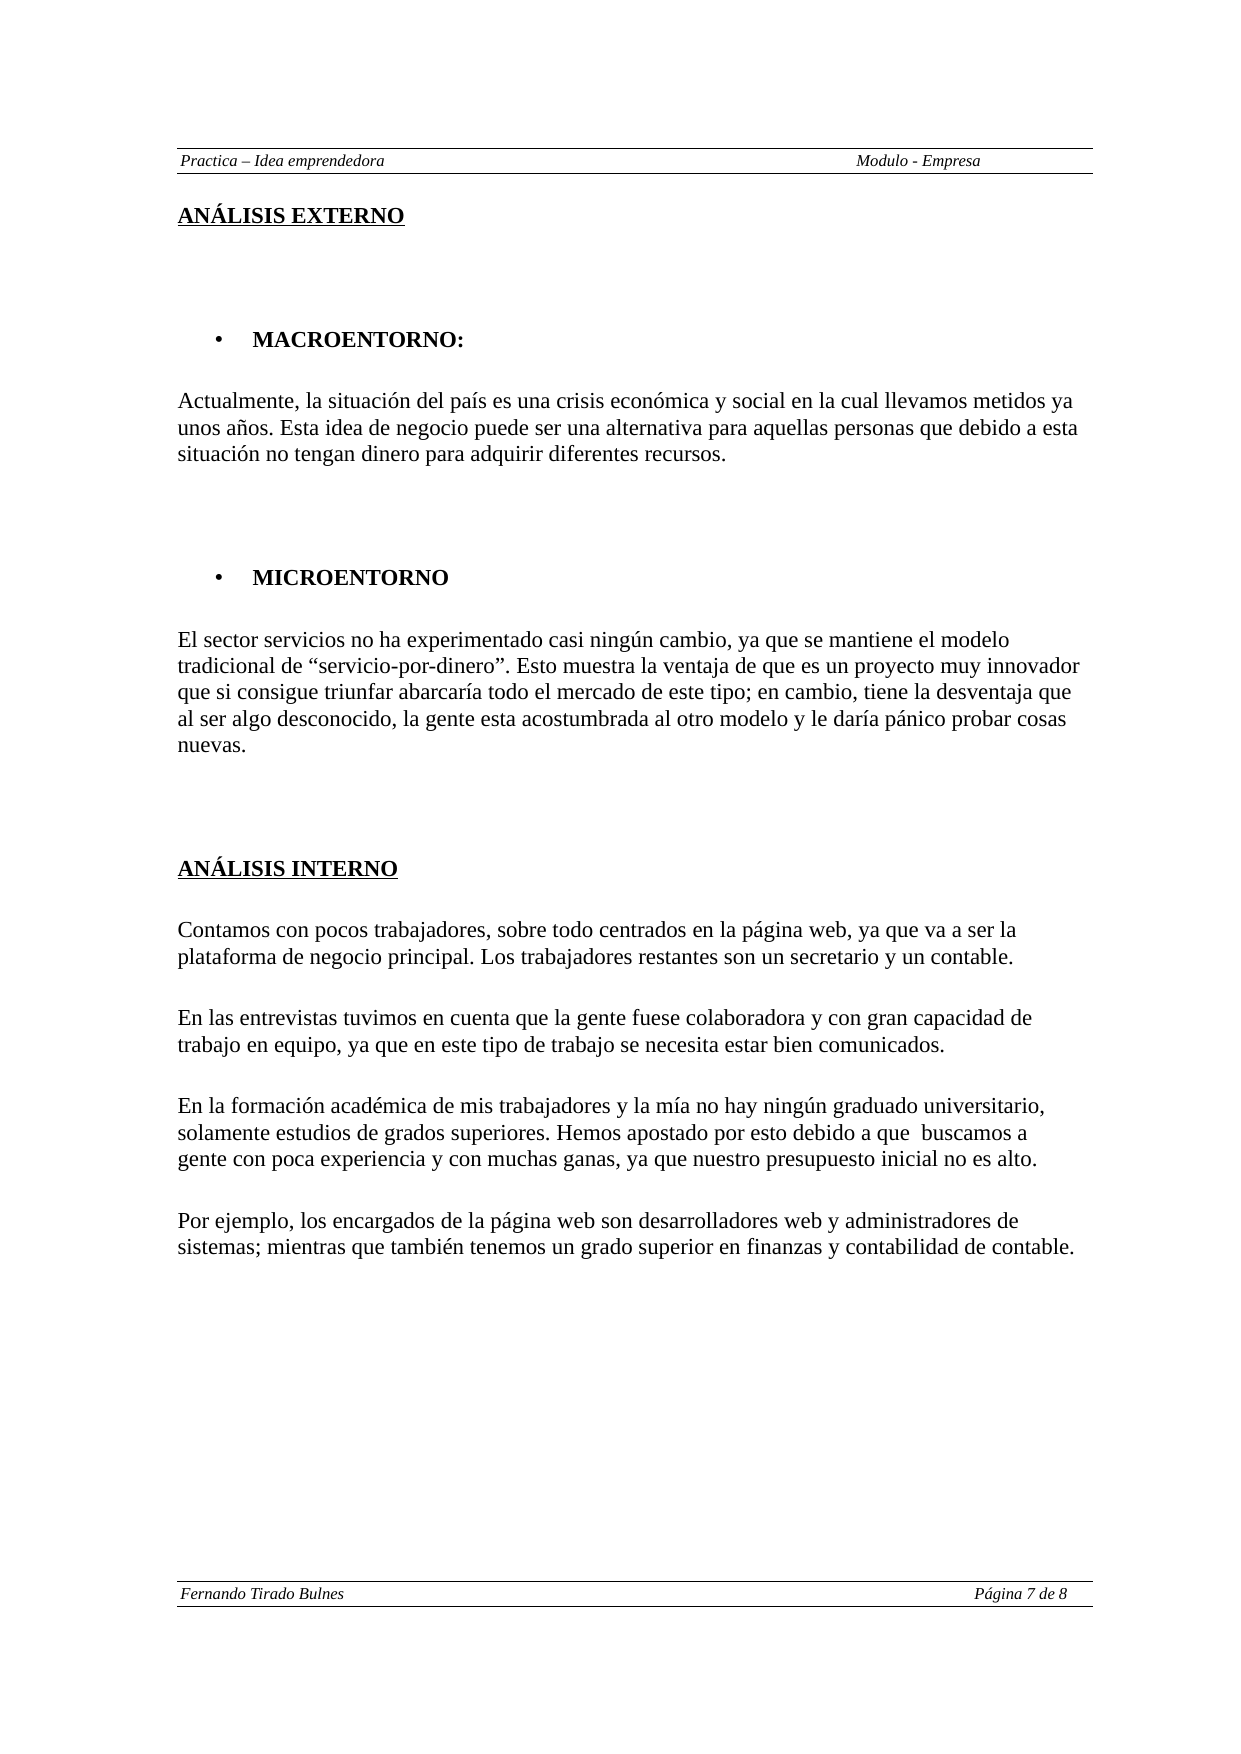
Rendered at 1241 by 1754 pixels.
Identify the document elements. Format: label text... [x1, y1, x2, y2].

text Por ejemplo, los encargados de la página web son desarrolladores web y administradores de sistemas; mientras que también tenemos un grado superior en finanzas y contabilidad de contable. [177, 1207, 1081, 1260]
text ANÁLISIS INTERNO [177, 854, 1081, 881]
text ANÁLISIS EXTERNO [177, 202, 1081, 229]
text Contamos con pocos trabajadores, sobre todo centrados en la página web, ya que va a ser la plataforma de negocio principal. Los trabajadores restantes son un secretario y un contable. [177, 916, 1081, 969]
list Actualmente, la situación del país es una crisis económica y social en la cual llevamos metidos ya unos años. Esta idea de negocio puede ser una alternativa para aquellas personas que debido a esta situación no tengan dinero para adquirir diferentes recursos. [177, 388, 1081, 467]
list El sector servicios no ha experimentado casi ningún cambio, ya que se mantiene el modelo tradicional de “servicio-por-dinero”. Esto muestra la ventaja de que es un proyecto muy innovador que si consigue triunfar abarcaría todo el mercado de este tipo; en cambio, tiene la desventaja que al ser algo desconocido, la gente esta acostumbrada al otro modelo y le daría pánico probar cosas nuevas. [177, 626, 1081, 757]
list MICROENTORNO [215, 564, 1093, 590]
list MACROENTORNO: [215, 326, 1093, 352]
text En la formación académica de mis trabajadores y la mía no hay ningún graduado universitario, solamente estudios de grados superiores. Hemos apostado por esto debido a que buscamos a gente con poca experiencia y con muchas ganas, ya que nuestro presupuesto inicial no es alto. [177, 1093, 1081, 1172]
text En las entrevistas tuvimos en cuenta que la gente fuese colaboradora y con gran capacidad de trabajo en equipo, ya que en este tipo de trabajo se necesita estar bien comunicados. [177, 1004, 1081, 1057]
